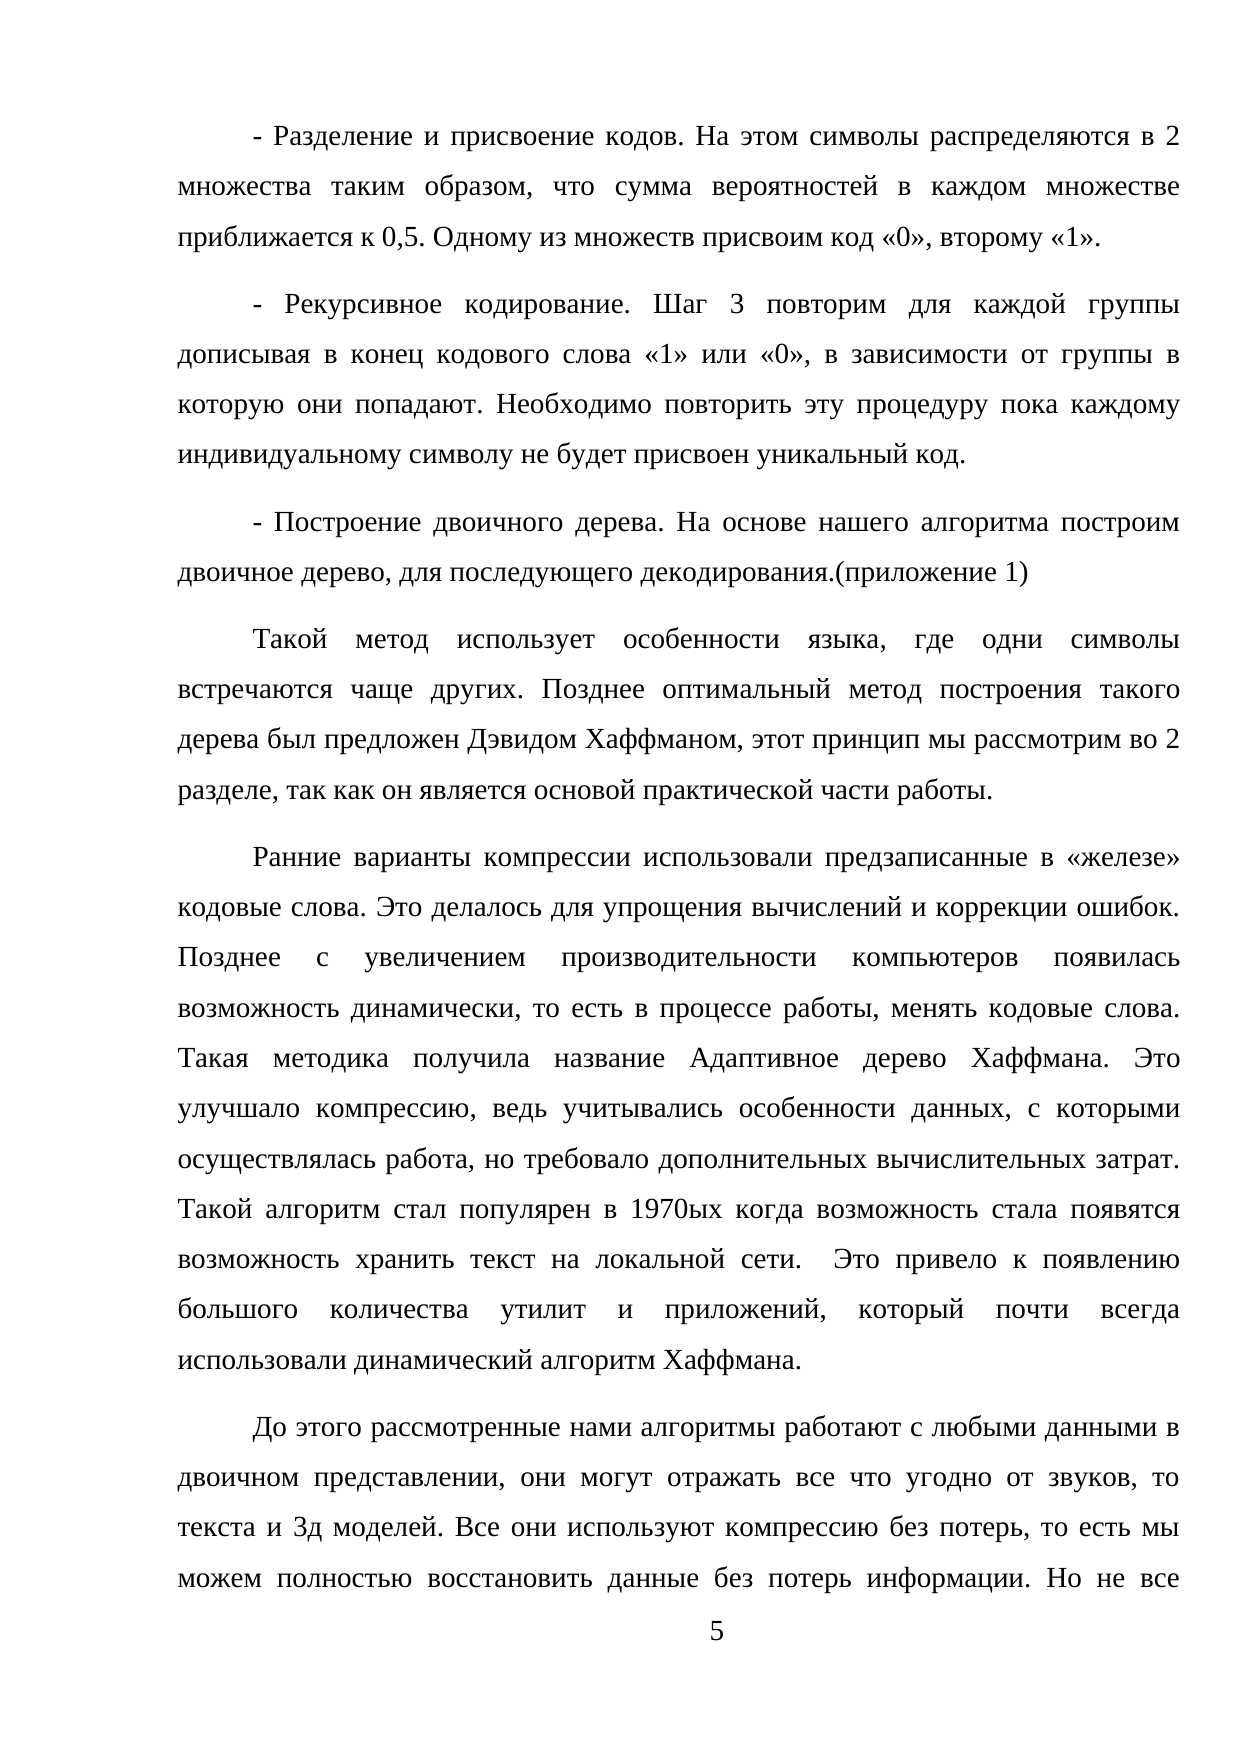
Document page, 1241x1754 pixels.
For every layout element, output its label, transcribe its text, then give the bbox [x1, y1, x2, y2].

text - Рекурсивное кодирование. Шаг 3 повторим для каждой группы дописывая в конец кодового слова «1» или «0», в зависимости от группы в которую они попадают. Необходимо повторить эту процедуру пока каждому индивидуальному символу не будет присвоен уникальный код. [177, 286, 1181, 470]
text Ранние варианты компрессии использовали предзаписанные в «железе» кодовые слова. Это делалось для упрощения вычислений и коррекции ошибок. Позднее с увеличением производительности компьютеров появилась возможность динамически, то есть в процессе работы, менять кодовые слова. Такая методика получила название Адаптивное дерево Хаффмана. Это улучшало компрессию, ведь учитывались особенности данных, с которыми осуществлялась работа, но требовало дополнительных вычислительных затрат. Такой алгоритм стал популярен в 1970ых когда возможность стала появятся возможность хранить текст на локальной сети. Это привело к появлению большого количества утилит и приложений, который почти всегда использовали динамический алгоритм Хаффмана. [177, 839, 1181, 1376]
text До этого рассмотренные нами алгоритмы работают с любыми данными в двоичном представлении, они могут отражать все что угодно от звуков, то текста и 3д моделей. Все они используют компрессию без потерь, то есть мы можем полностью восстановить данные без потерь информации. Но не все [177, 1409, 1181, 1593]
text Такой метод использует особенности языка, где одни символы встречаются чаще других. Позднее оптимальный метод построения такого дерева был предложен Дэвидом Хаффманом, этот принцип мы рассмотрим во 2 разделе, так как он является основой практической части работы. [177, 621, 1181, 805]
text - Разделение и присвоение кодов. На этом символы распределяются в 2 множества таким образом, что сумма вероятностей в каждом множестве приближается к 0,5. Одному из множеств присвоим код «0», второму «1». [177, 118, 1181, 252]
text - Построение двоичного дерева. На основе нашего алгоритма построим двоичное дерево, для последующего декодирования.(приложение 1) [177, 504, 1181, 587]
